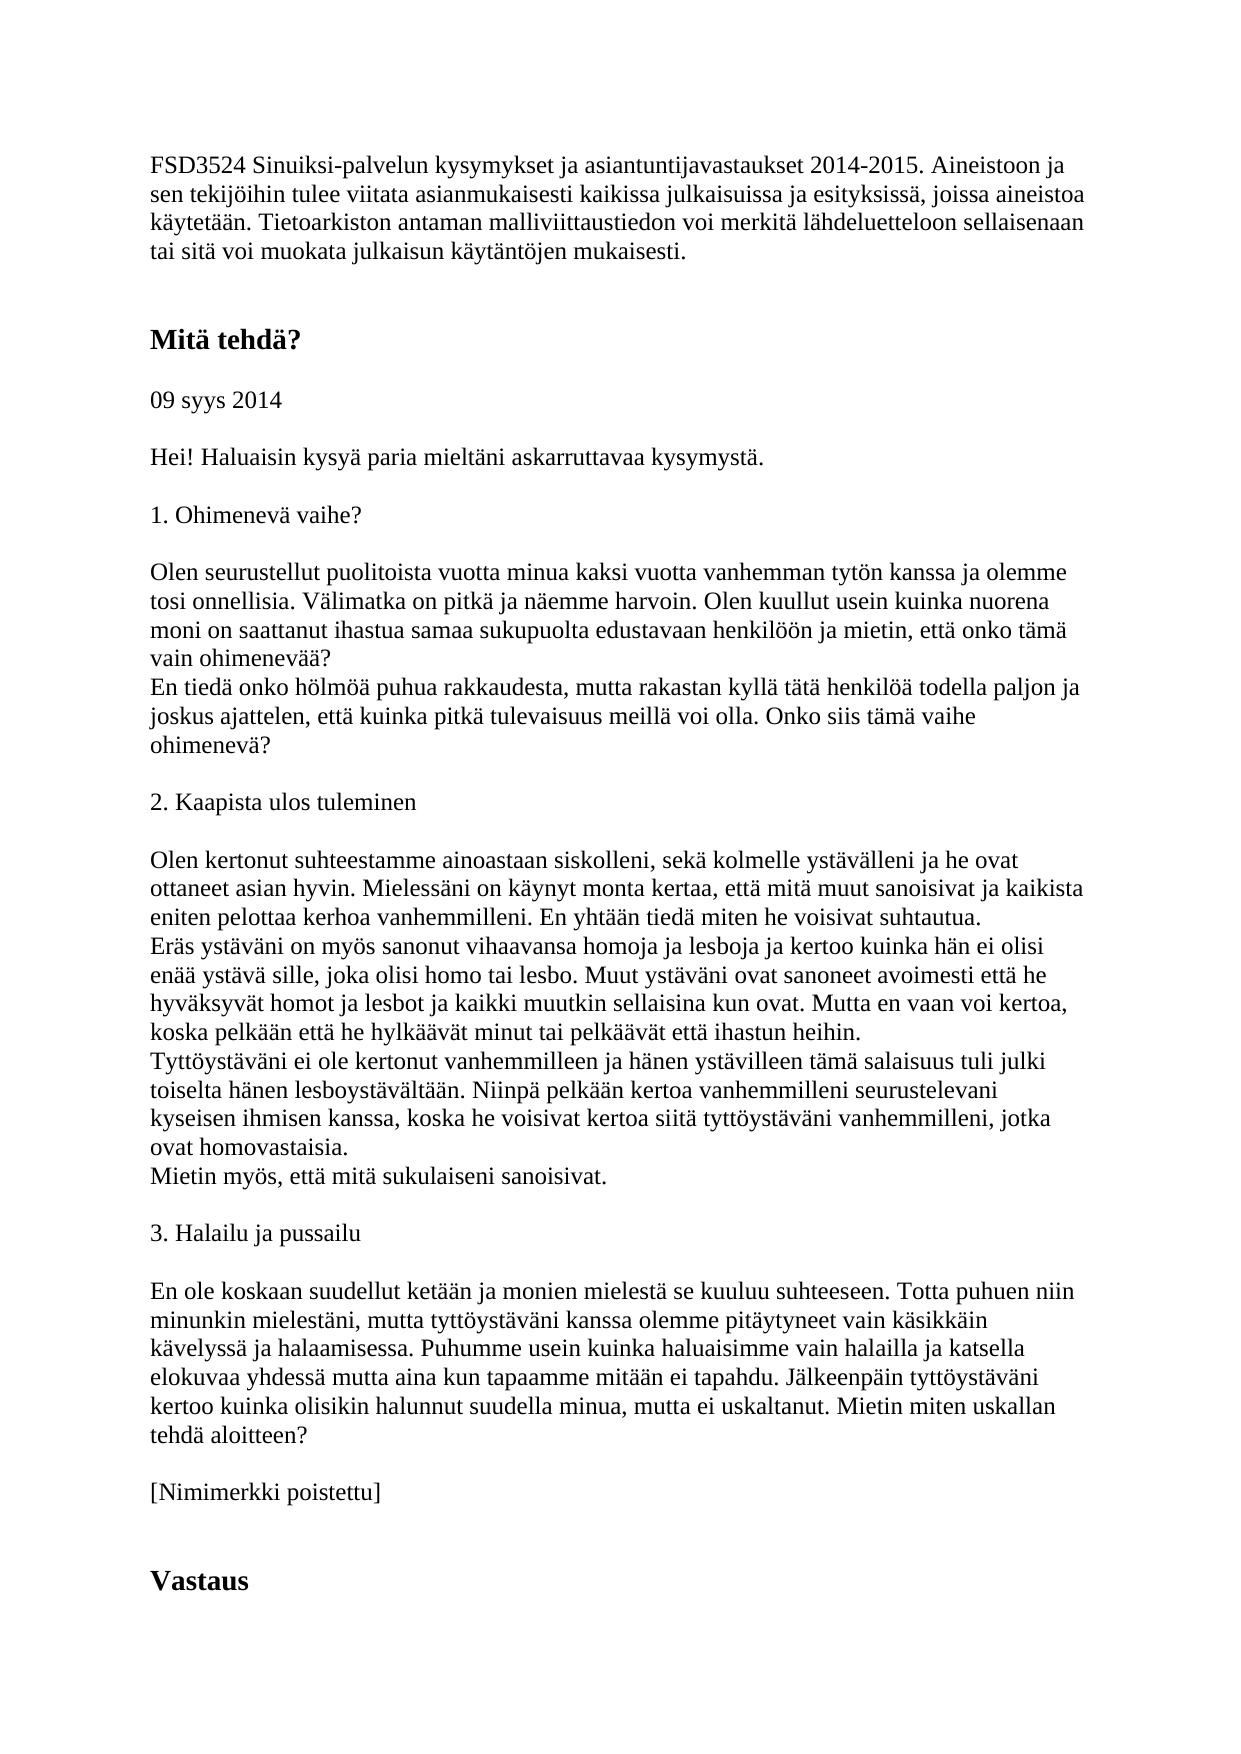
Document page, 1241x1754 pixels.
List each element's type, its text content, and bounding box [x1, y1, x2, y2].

text Hei! Haluaisin kysyä paria mieltäni askarruttavaa kysymystä. 1. Ohimenevä vaihe? Olen seurustellut puolitoista vuotta minua kaksi vuotta vanhemman tytön kanssa ja olemme tosi onnellisia. Välimatka on pitkä ja näemme harvoin. Olen kuullut usein kuinka nuorena moni on saattanut ihastua samaa sukupuolta edustavaan henkilöön ja mietin, että onko tämä vain ohimenevää? En tiedä onko hölmöä puhua rakkaudesta, mutta rakastan kyllä tätä henkilöä todella paljon ja joskus ajattelen, että kuinka pitkä tulevaisuus meillä voi olla. Onko siis tämä vaihe ohimenevä? 2. Kaapista ulos tuleminen Olen kertonut suhteestamme ainoastaan siskolleni, sekä kolmelle ystävälleni ja he ovat ottaneet asian hyvin. Mielessäni on käynyt monta kertaa, että mitä muut sanoisivat ja kaikista eniten pelottaa kerhoa vanhemmilleni. En yhtään tiedä miten he voisivat suhtautua. Eräs ystäväni on myös sanonut vihaavansa homoja ja lesboja ja kertoo kuinka hän ei olisi enää ystävä sille, joka olisi homo tai lesbo. Muut ystäväni ovat sanoneet avoimesti että he hyväksyvät homot ja lesbot ja kaikki muutkin sellaisina kun ovat. Mutta en vaan voi kertoa, koska pelkään että he hylkäävät minut tai pelkäävät että ihastun heihin. Tyttöystäväni ei ole kertonut vanhemmilleen ja hänen ystävilleen tämä salaisuus tuli julki toiselta hänen lesboystävältään. Niinpä pelkään kertoa vanhemmilleni seurustelevani kyseisen ihmisen kanssa, koska he voisivat kertoa siitä tyttöystäväni vanhemmilleni, jotka ovat homovastaisia. Mietin myös, että mitä sukulaiseni sanoisivat. 3. Halailu ja pussailu En ole koskaan suudellut ketään ja monien mielestä se kuuluu suhteeseen. Totta puhuen niin minunkin mielestäni, mutta tyttöystäväni kanssa olemme pitäytyneet vain käsikkäin kävelyssä ja halaamisessa. Puhumme usein kuinka haluaisimme vain halailla ja katsella elokuvaa yhdessä mutta aina kun tapaamme mitään ei tapahdu. Jälkeenpäin tyttöystäväni kertoo kuinka olisikin halunnut suudella minua, mutta ei uskaltanut. Mietin miten uskallan tehdä aloitteen? [150, 442, 1090, 1448]
text 09 syys 2014 [150, 385, 1090, 413]
text Mitä tehdä? [150, 322, 1090, 356]
text [Nimimerkki poistettu] [150, 1477, 1090, 1506]
text Vastaus [150, 1563, 1090, 1597]
text FSD3524 Sinuiksi-palvelun kysymykset ja asiantuntijavastaukset 2014-2015. Aineistoon ja sen tekijöihin tulee viitata asianmukaisesti kaikissa julkaisuissa ja esityksissä, joissa aineistoa käytetään. Tietoarkiston antaman malliviittaustiedon voi merkitä lähdeluetteloon sellaisenaan tai sitä voi muokata julkaisun käytäntöjen mukaisesti. [150, 150, 1090, 265]
